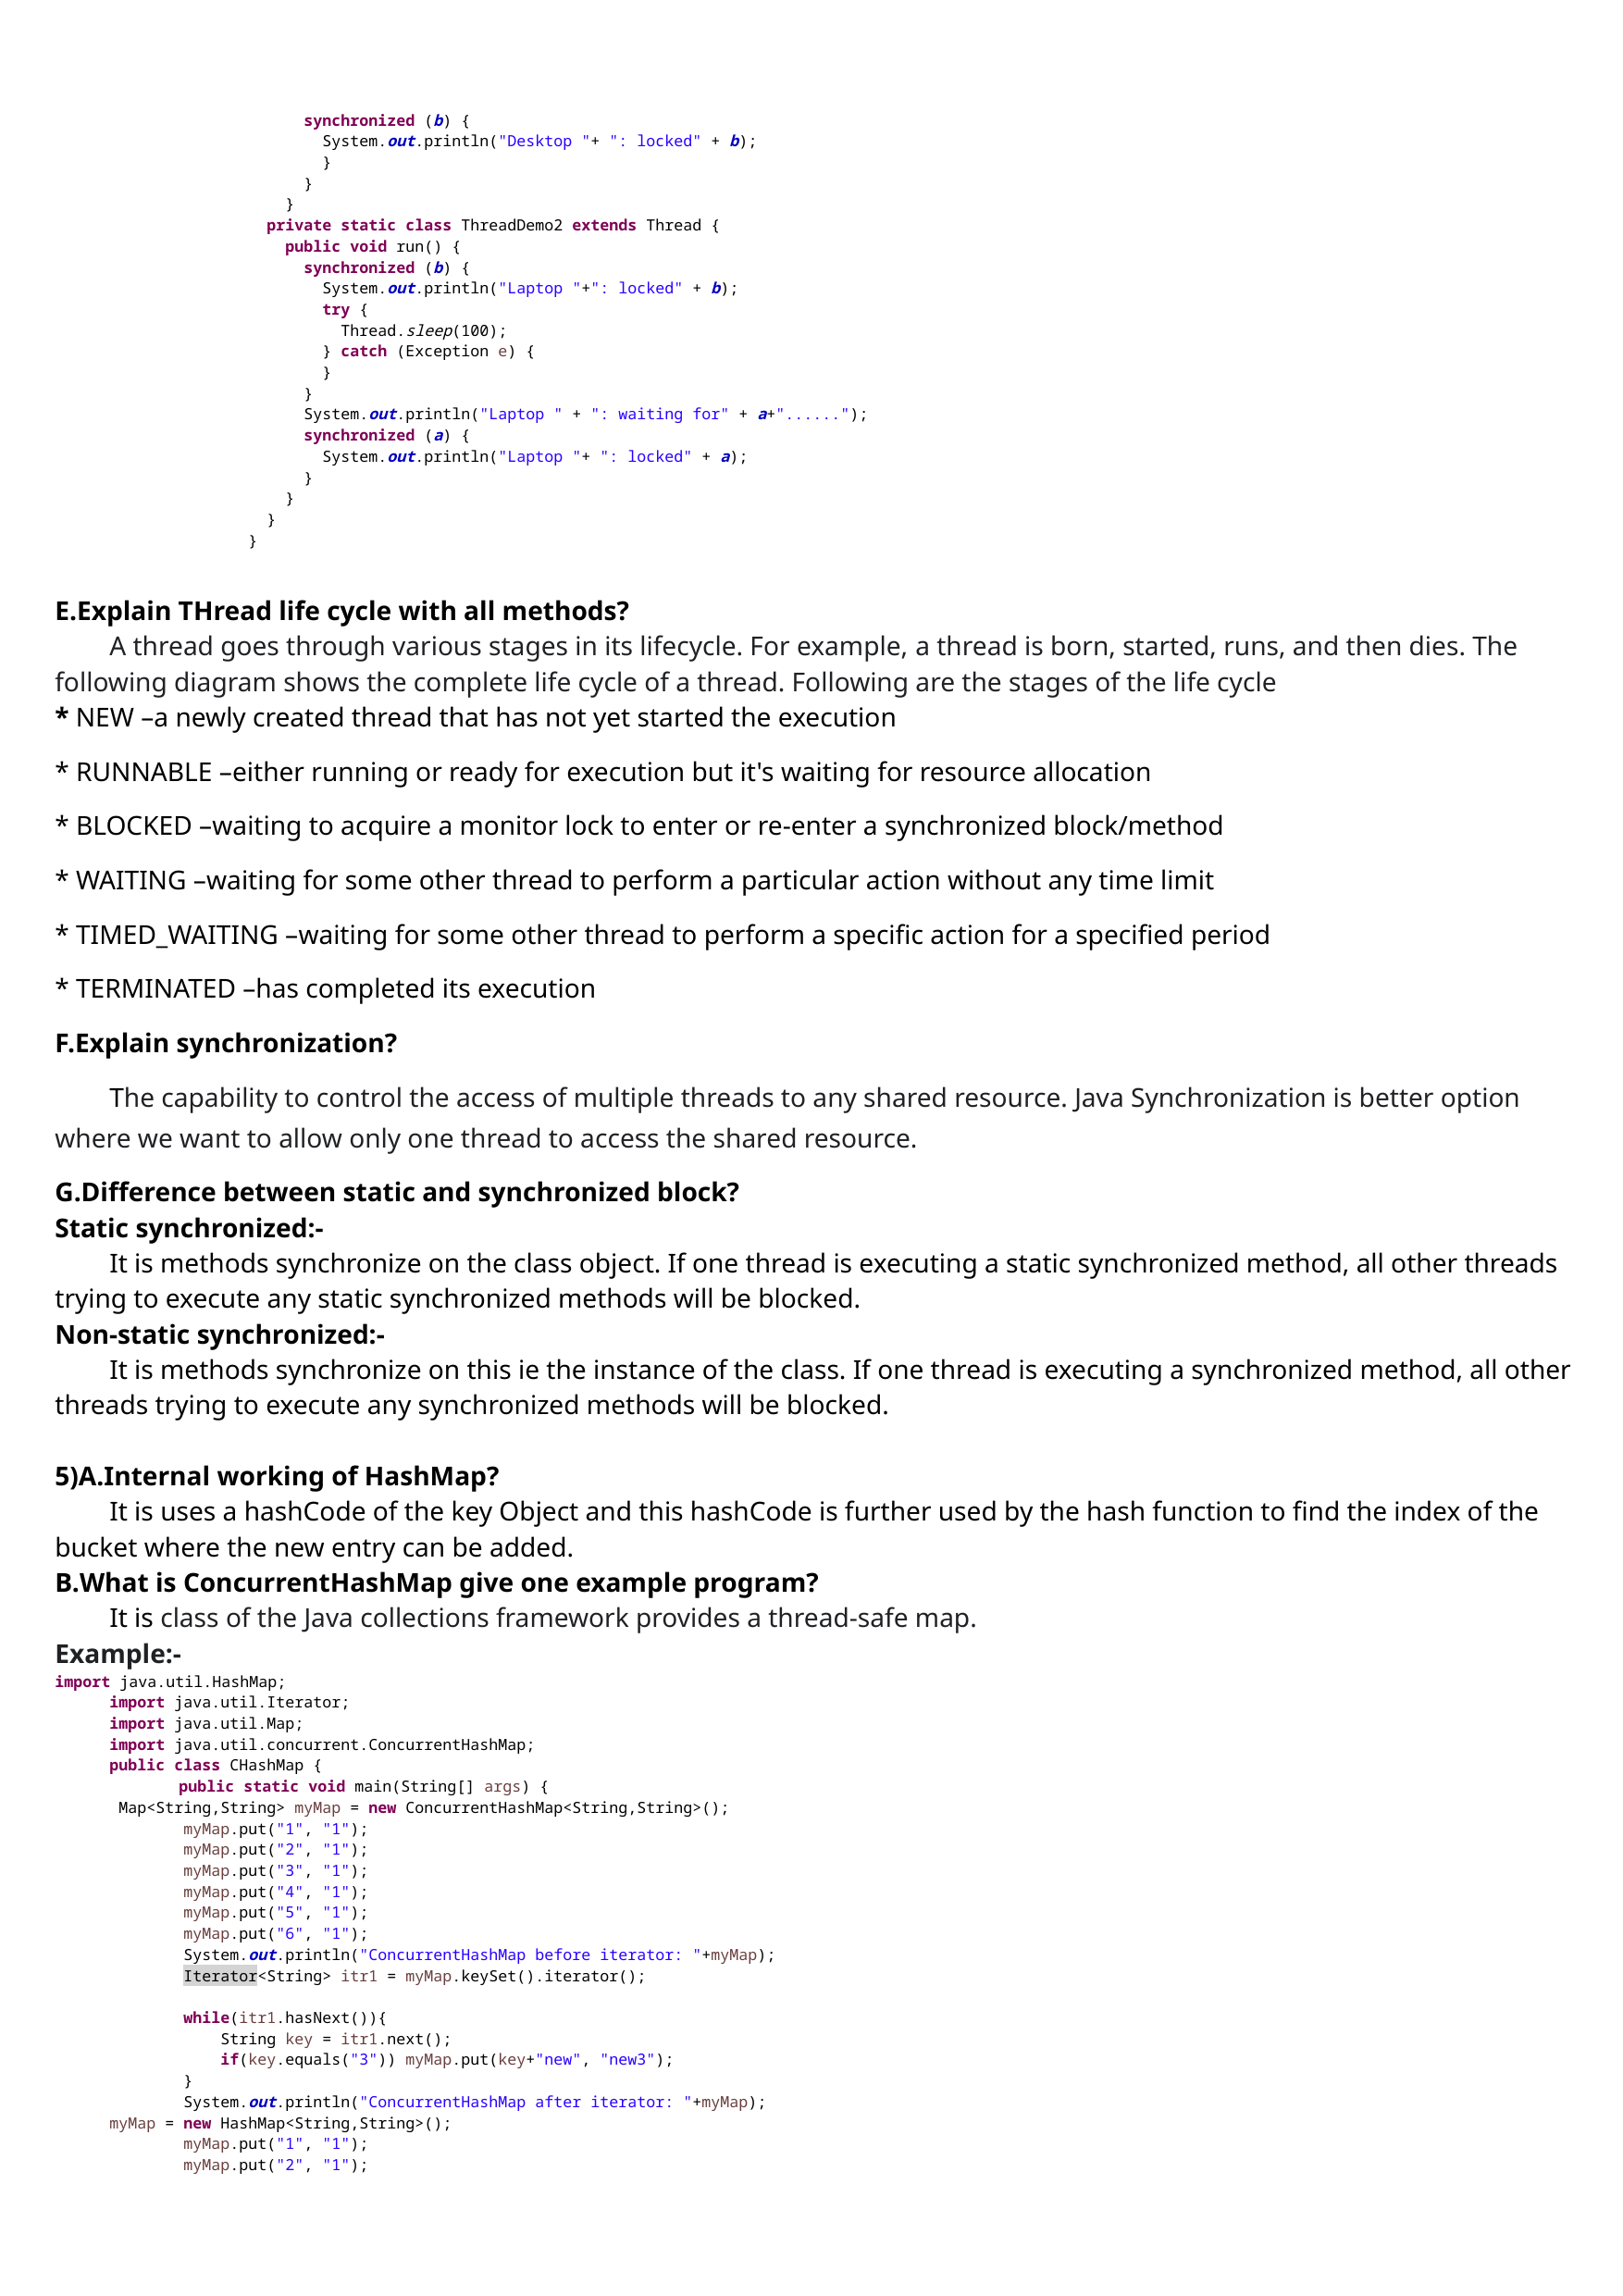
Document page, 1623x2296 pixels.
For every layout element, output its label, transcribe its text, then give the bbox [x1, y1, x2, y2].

text A thread goes through various stages in its lifecycle. For example, a thread is born, started, runs, and then dies. The following diagram shows the complete life cycle of a thread. Following are the stages of the life cycle [55, 628, 1580, 699]
text It is methods synchronize on this ie the instance of the class. If one thread is executing a synchronized method, all other threads trying to execute any synchronized methods will be blocked. [55, 1351, 1580, 1458]
text import java.util.HashMap; [55, 1670, 1580, 1692]
text Example:- [55, 1635, 1580, 1670]
text try { [109, 298, 1514, 319]
text System.out.println("ConcurrentHashMap after iterator: "+myMap); [109, 2091, 1514, 2112]
text while(itr1.hasNext()){ [109, 2007, 1514, 2028]
text } [109, 382, 1514, 403]
text public static void main(String[] args) { [109, 1776, 1514, 1797]
text Non-static synchronized:- [55, 1316, 1580, 1351]
text if(key.equals("3")) myMap.put(key+"new", "new3"); [109, 2049, 1514, 2070]
text * RUNNABLE –either running or ready for execution but it's waiting for resource allocation [55, 753, 1580, 788]
text 5)A.Internal working of HashMap? [55, 1458, 1580, 1494]
text } [109, 2070, 1514, 2091]
text System.out.println("Laptop "+ ": locked" + a); [109, 445, 1514, 466]
text public class CHashMap { [109, 1755, 1514, 1776]
text * TERMINATED –has completed its execution [55, 971, 1580, 1006]
text It is class of the Java collections framework provides a thread-safe map. [55, 1600, 1580, 1635]
text myMap.put("3", "1"); [109, 1860, 1514, 1880]
text Thread.sleep(100); [109, 319, 1514, 341]
text myMap.put("4", "1"); [109, 1880, 1514, 1902]
text myMap.put("5", "1"); [109, 1902, 1514, 1923]
text myMap.put("6", "1"); [109, 1923, 1514, 1944]
text System.out.println("Laptop " + ": waiting for" + a+"......"); [109, 403, 1514, 425]
text } [109, 151, 1514, 172]
text Iterator<String> itr1 = myMap.keySet().iterator(); [109, 1965, 1514, 1986]
text } [109, 488, 1514, 508]
text B.What is ConcurrentHashMap give one example program? [55, 1564, 1580, 1600]
text System.out.println("ConcurrentHashMap before iterator: "+myMap); [109, 1944, 1514, 1965]
text The capability to control the access of multiple threads to any shared resource. Java Synchronization is better option where we want to allow only one thread to access the shared resource. [55, 1079, 1580, 1155]
text System.out.println("Desktop "+ ": locked" + b); [109, 130, 1514, 151]
text myMap.put("2", "1"); [109, 1839, 1514, 1860]
text synchronized (a) { [109, 425, 1514, 445]
text synchronized (b) { [109, 256, 1514, 278]
text import java.util.concurrent.ConcurrentHashMap; [109, 1733, 1514, 1755]
text * NEW –a newly created thread that has not yet started the execution [55, 699, 1580, 735]
text myMap.put("2", "1"); [109, 2154, 1514, 2175]
text } catch (Exception e) { [109, 341, 1514, 362]
text } [109, 362, 1514, 382]
text * WAITING –waiting for some other thread to perform a particular action without any time limit [55, 862, 1580, 898]
text String key = itr1.next(); [109, 2028, 1514, 2049]
text import java.util.Iterator; [109, 1692, 1514, 1713]
text public void run() { [109, 235, 1514, 256]
text * BLOCKED –waiting to acquire a monitor lock to enter or re-enter a synchronized block/method [55, 808, 1580, 843]
text * TIMED_WAITING –waiting for some other thread to perform a specific action for a specified period [55, 916, 1580, 951]
text } [109, 508, 1514, 529]
text myMap.put("1", "1"); [109, 2133, 1514, 2154]
text } [109, 172, 1514, 193]
text } [109, 193, 1514, 215]
text G.Difference between static and synchronized block? [55, 1174, 1580, 1210]
text E.Explain THread life cycle with all methods? [55, 592, 1580, 628]
text myMap = new HashMap<String,String>(); [109, 2112, 1514, 2133]
text It is uses a hashCode of the key Object and this hashCode is further used by the hash function to find the index of the bucket where the new entry can be added. [55, 1494, 1580, 1564]
text } [109, 529, 1514, 551]
text synchronized (b) { [109, 109, 1514, 130]
text } [109, 466, 1514, 488]
text System.out.println("Laptop "+": locked" + b); [109, 278, 1514, 298]
text import java.util.Map; [109, 1713, 1514, 1733]
text private static class ThreadDemo2 extends Thread { [109, 215, 1514, 235]
text F.Explain synchronization? [55, 1024, 1580, 1061]
text Map<String,String> myMap = new ConcurrentHashMap<String,String>(); [109, 1797, 1514, 1818]
text Static synchronized:- [55, 1210, 1580, 1245]
text It is methods synchronize on the class object. If one thread is executing a static synchronized method, all other threads trying to execute any static synchronized methods will be blocked. [55, 1245, 1580, 1316]
text myMap.put("1", "1"); [109, 1818, 1514, 1839]
